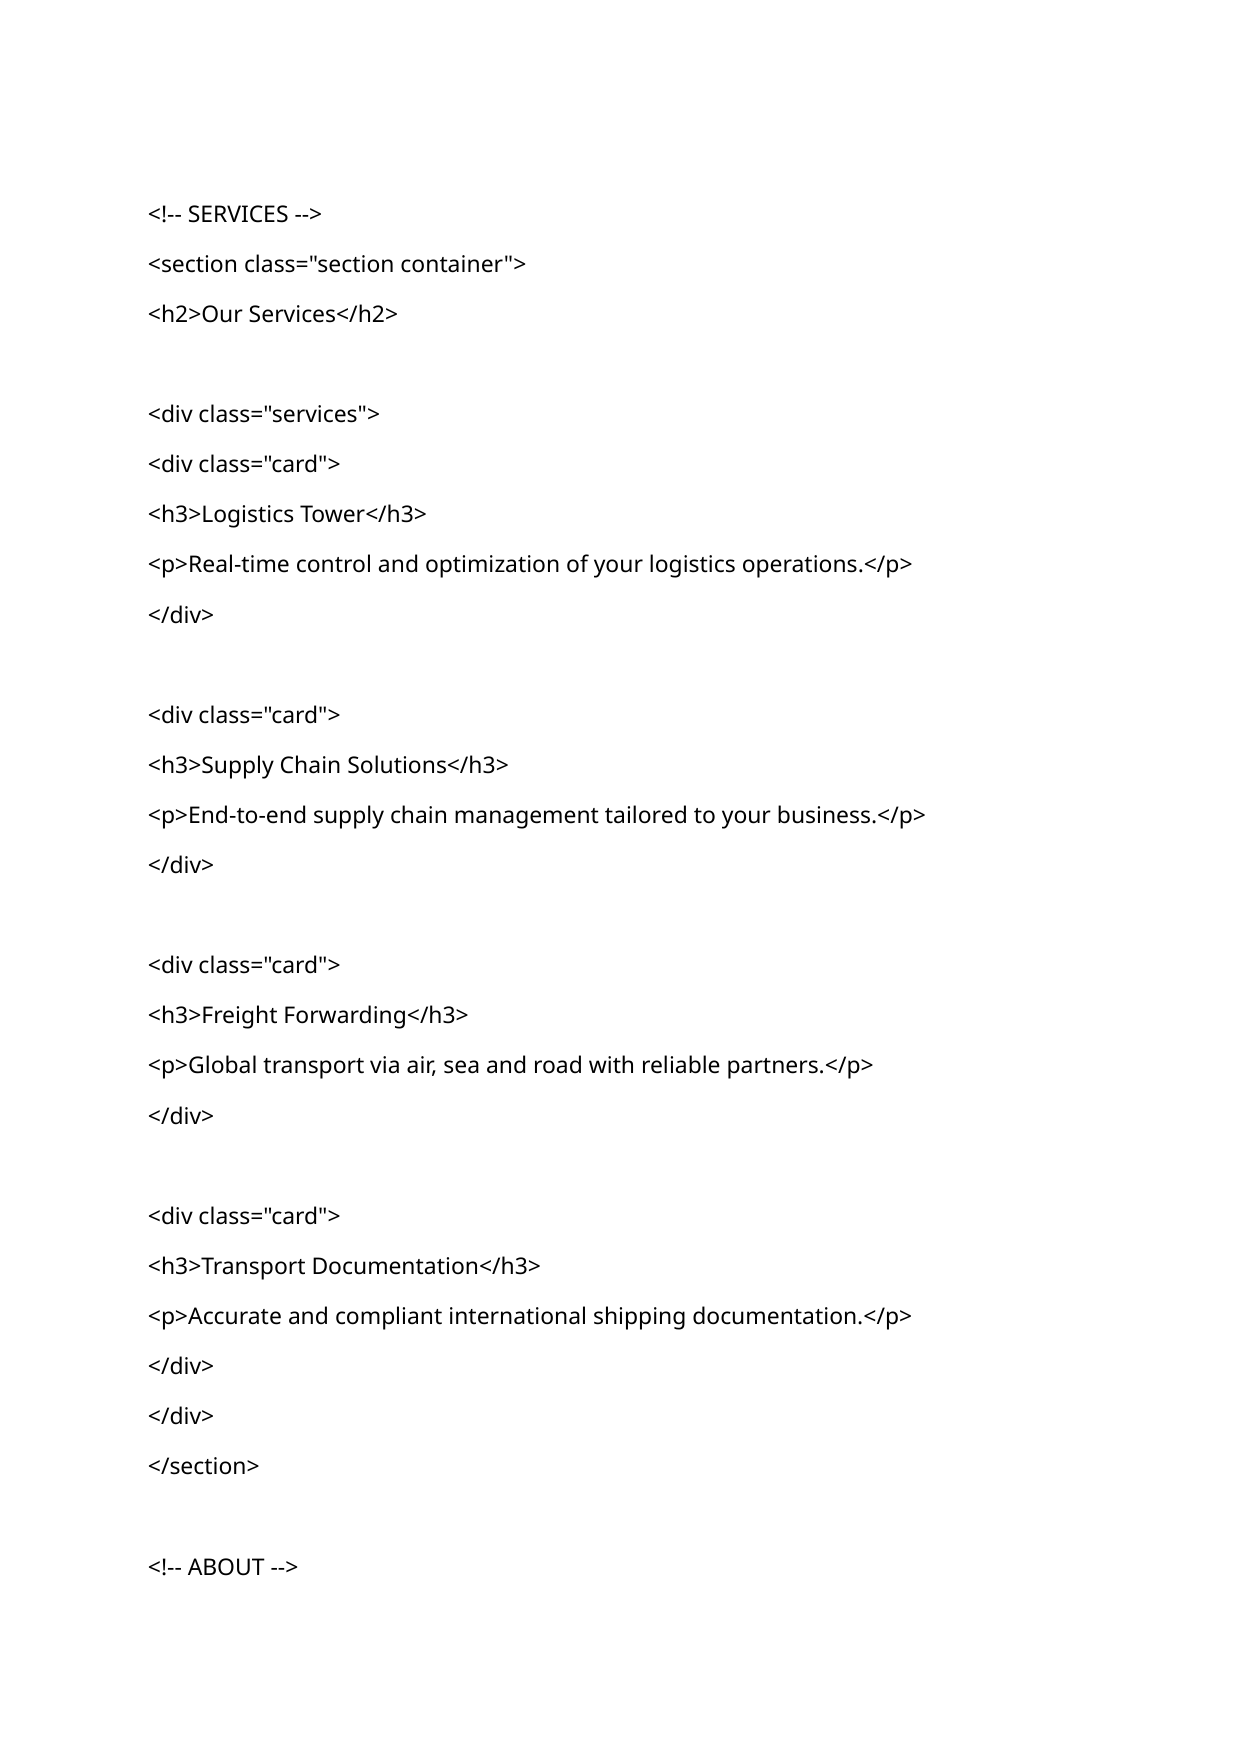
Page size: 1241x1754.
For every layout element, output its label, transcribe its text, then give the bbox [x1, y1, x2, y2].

text <h3>Transport Documentation</h3> [148, 1250, 1093, 1281]
text <h2>Our Services</h2> [148, 298, 1093, 329]
text </div> [148, 1350, 1093, 1381]
text <section class="section container"> [148, 248, 1093, 279]
text <h3>Logistics Tower</h3> [148, 498, 1093, 529]
text <h3>Freight Forwarding</h3> [148, 999, 1093, 1031]
text <!-- ABOUT --> [148, 1551, 1093, 1582]
text </div> [148, 598, 1093, 630]
text <p>Real-time control and optimization of your logistics operations.</p> [148, 548, 1093, 580]
text </section> [148, 1450, 1093, 1482]
text <div class="card"> [148, 699, 1093, 730]
text <div class="services"> [148, 398, 1093, 429]
text <!-- SERVICES --> [148, 198, 1093, 229]
text <p>Global transport via air, sea and road with reliable partners.</p> [148, 1049, 1093, 1081]
text <p>End-to-end supply chain management tailored to your business.</p> [148, 799, 1093, 830]
text <h3>Supply Chain Solutions</h3> [148, 749, 1093, 780]
text </div> [148, 1099, 1093, 1131]
text </div> [148, 1400, 1093, 1431]
text <div class="card"> [148, 1200, 1093, 1231]
text <p>Accurate and compliant international shipping documentation.</p> [148, 1300, 1093, 1331]
text </div> [148, 849, 1093, 880]
text <div class="card"> [148, 448, 1093, 479]
text <div class="card"> [148, 949, 1093, 981]
